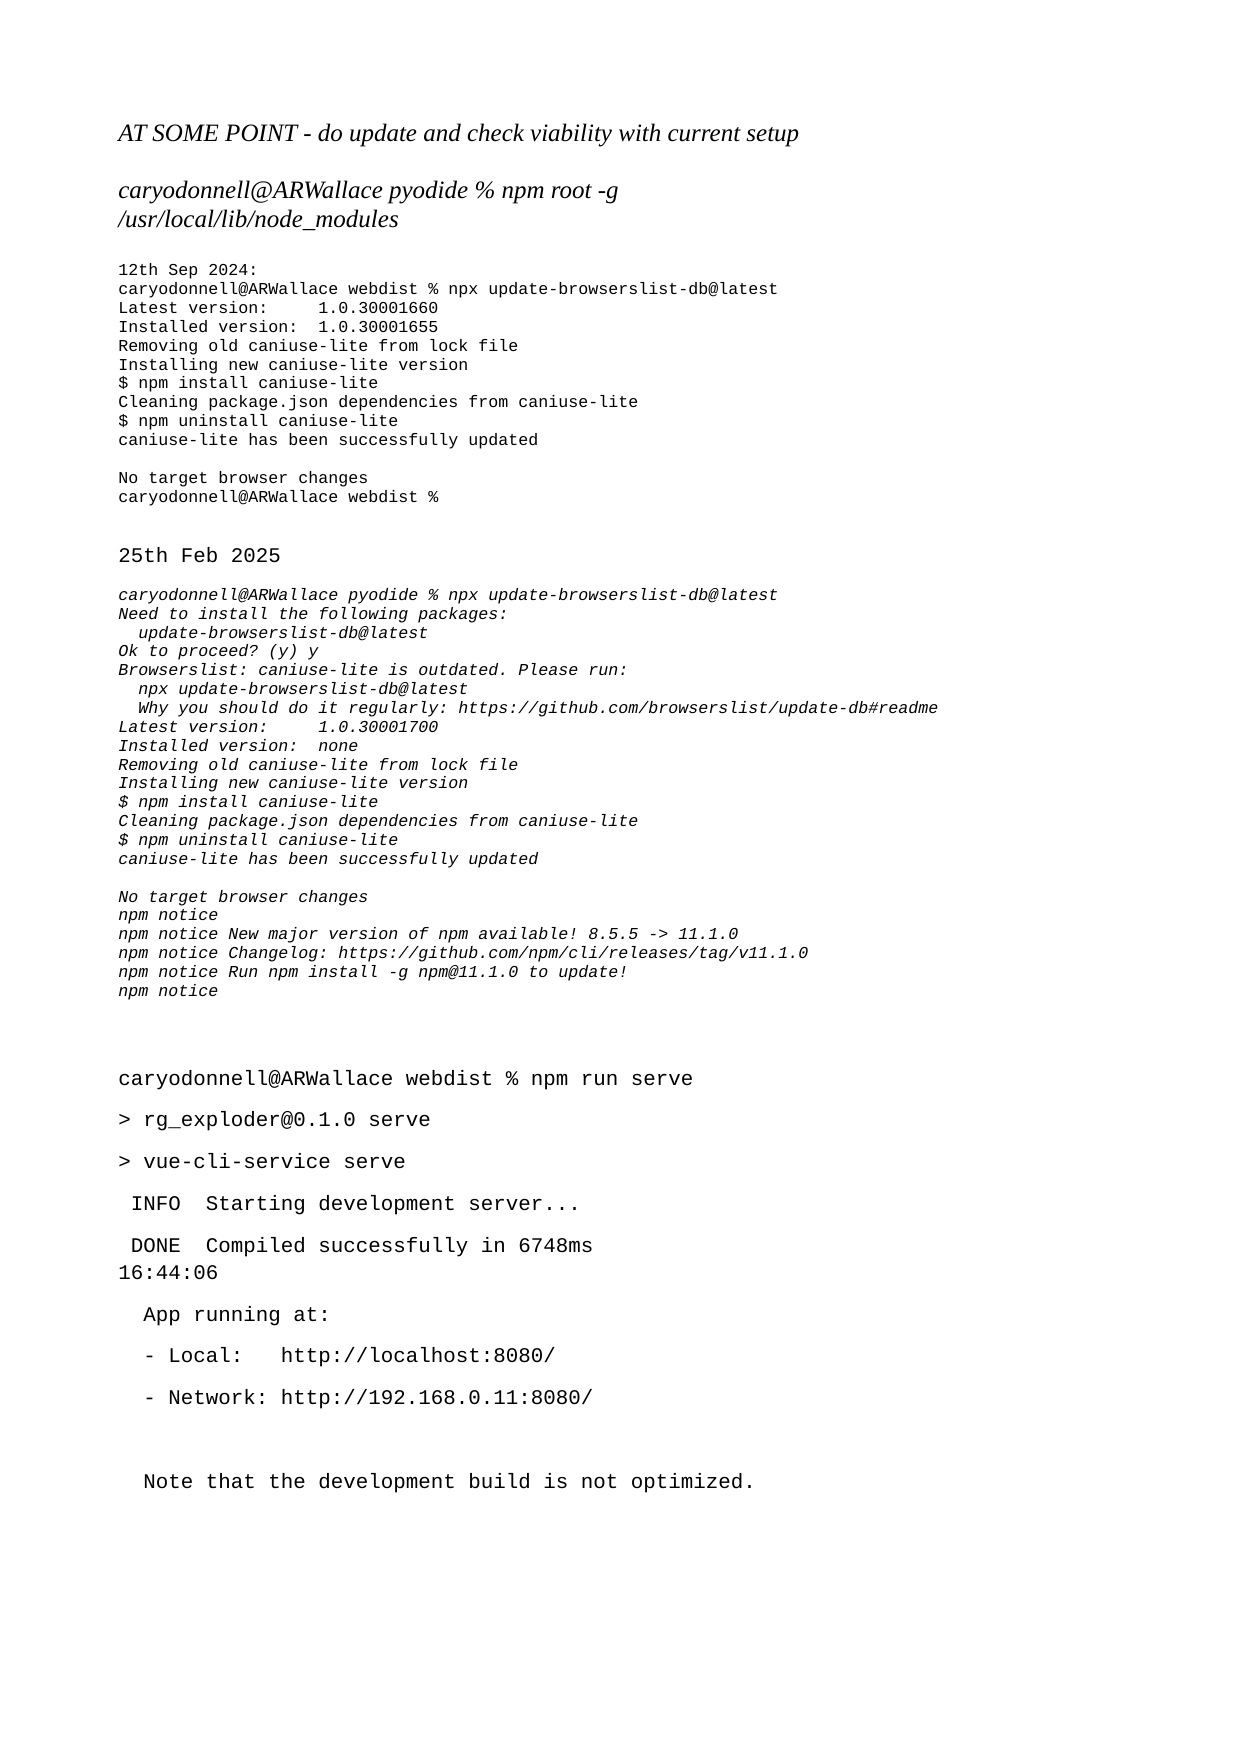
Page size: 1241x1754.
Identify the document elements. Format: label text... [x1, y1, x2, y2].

text npm notice Run npm install -g npm@11.1.0 to update! [118, 963, 1122, 982]
text Browserslist: caniuse-lite is outdated. Please run: [118, 662, 1122, 681]
text update-browserslist-db@latest [118, 624, 1122, 643]
text Latest version: 1.0.30001660 [118, 299, 1122, 318]
text 12th Sep 2024: [118, 262, 1122, 281]
text /usr/local/lib/node_modules [118, 204, 1122, 233]
text caryodonnell@ARWallace pyodide % npx update-browserslist-db@latest [118, 586, 1122, 605]
text No target browser changes [118, 888, 1122, 907]
text - Network: http://192.168.0.11:8080/ [118, 1387, 1122, 1411]
text npm notice New major version of npm available! 8.5.5 -> 11.1.0 [118, 926, 1122, 945]
text - Local: http://localhost:8080/ [118, 1346, 1122, 1369]
text > rg_exploder@0.1.0 serve [118, 1109, 1122, 1133]
text INFO Starting development server... [118, 1193, 1122, 1217]
text DONE Compiled successfully in 6748ms 16:44:06 [118, 1235, 1122, 1286]
text No target browser changes [118, 469, 1122, 488]
text npm notice [118, 982, 1122, 1001]
text Latest version: 1.0.30001700 [118, 718, 1122, 737]
text Cleaning package.json dependencies from caniuse-lite [118, 813, 1122, 832]
text Removing old caniuse-lite from lock file [118, 337, 1122, 356]
text caryodonnell@ARWallace pyodide % npm root -g [118, 176, 1122, 204]
text Why you should do it regularly: https://github.com/browserslist/update-db#readme [118, 699, 1122, 718]
text App running at: [118, 1304, 1122, 1327]
text Ok to proceed? (y) y [118, 643, 1122, 662]
text $ npm install caniuse-lite [118, 794, 1122, 813]
text Cleaning package.json dependencies from caniuse-lite [118, 394, 1122, 413]
text $ npm install caniuse-lite [118, 375, 1122, 394]
text caniuse-lite has been successfully updated [118, 432, 1122, 450]
text npm notice [118, 907, 1122, 926]
text caryodonnell@ARWallace webdist % npx update-browserslist-db@latest [118, 281, 1122, 299]
text $ npm uninstall caniuse-lite [118, 413, 1122, 432]
text npx update-browserslist-db@latest [118, 681, 1122, 699]
text > vue-cli-service serve [118, 1151, 1122, 1175]
text caniuse-lite has been successfully updated [118, 850, 1122, 869]
text 25th Feb 2025 [118, 545, 1122, 568]
text AT SOME POINT - do update and check viability with current setup [118, 118, 1122, 147]
text caryodonnell@ARWallace webdist % npm run serve [118, 1068, 1122, 1091]
text npm notice Changelog: https://github.com/npm/cli/releases/tag/v11.1.0 [118, 945, 1122, 963]
text Installed version: 1.0.30001655 [118, 318, 1122, 337]
text Removing old caniuse-lite from lock file [118, 756, 1122, 775]
text $ npm uninstall caniuse-lite [118, 832, 1122, 850]
text Installing new caniuse-lite version [118, 356, 1122, 375]
text Installed version: none [118, 737, 1122, 756]
text caryodonnell@ARWallace webdist % [118, 488, 1122, 507]
text Note that the development build is not optimized. [118, 1471, 1122, 1494]
text Installing new caniuse-lite version [118, 775, 1122, 794]
text Need to install the following packages: [118, 605, 1122, 624]
